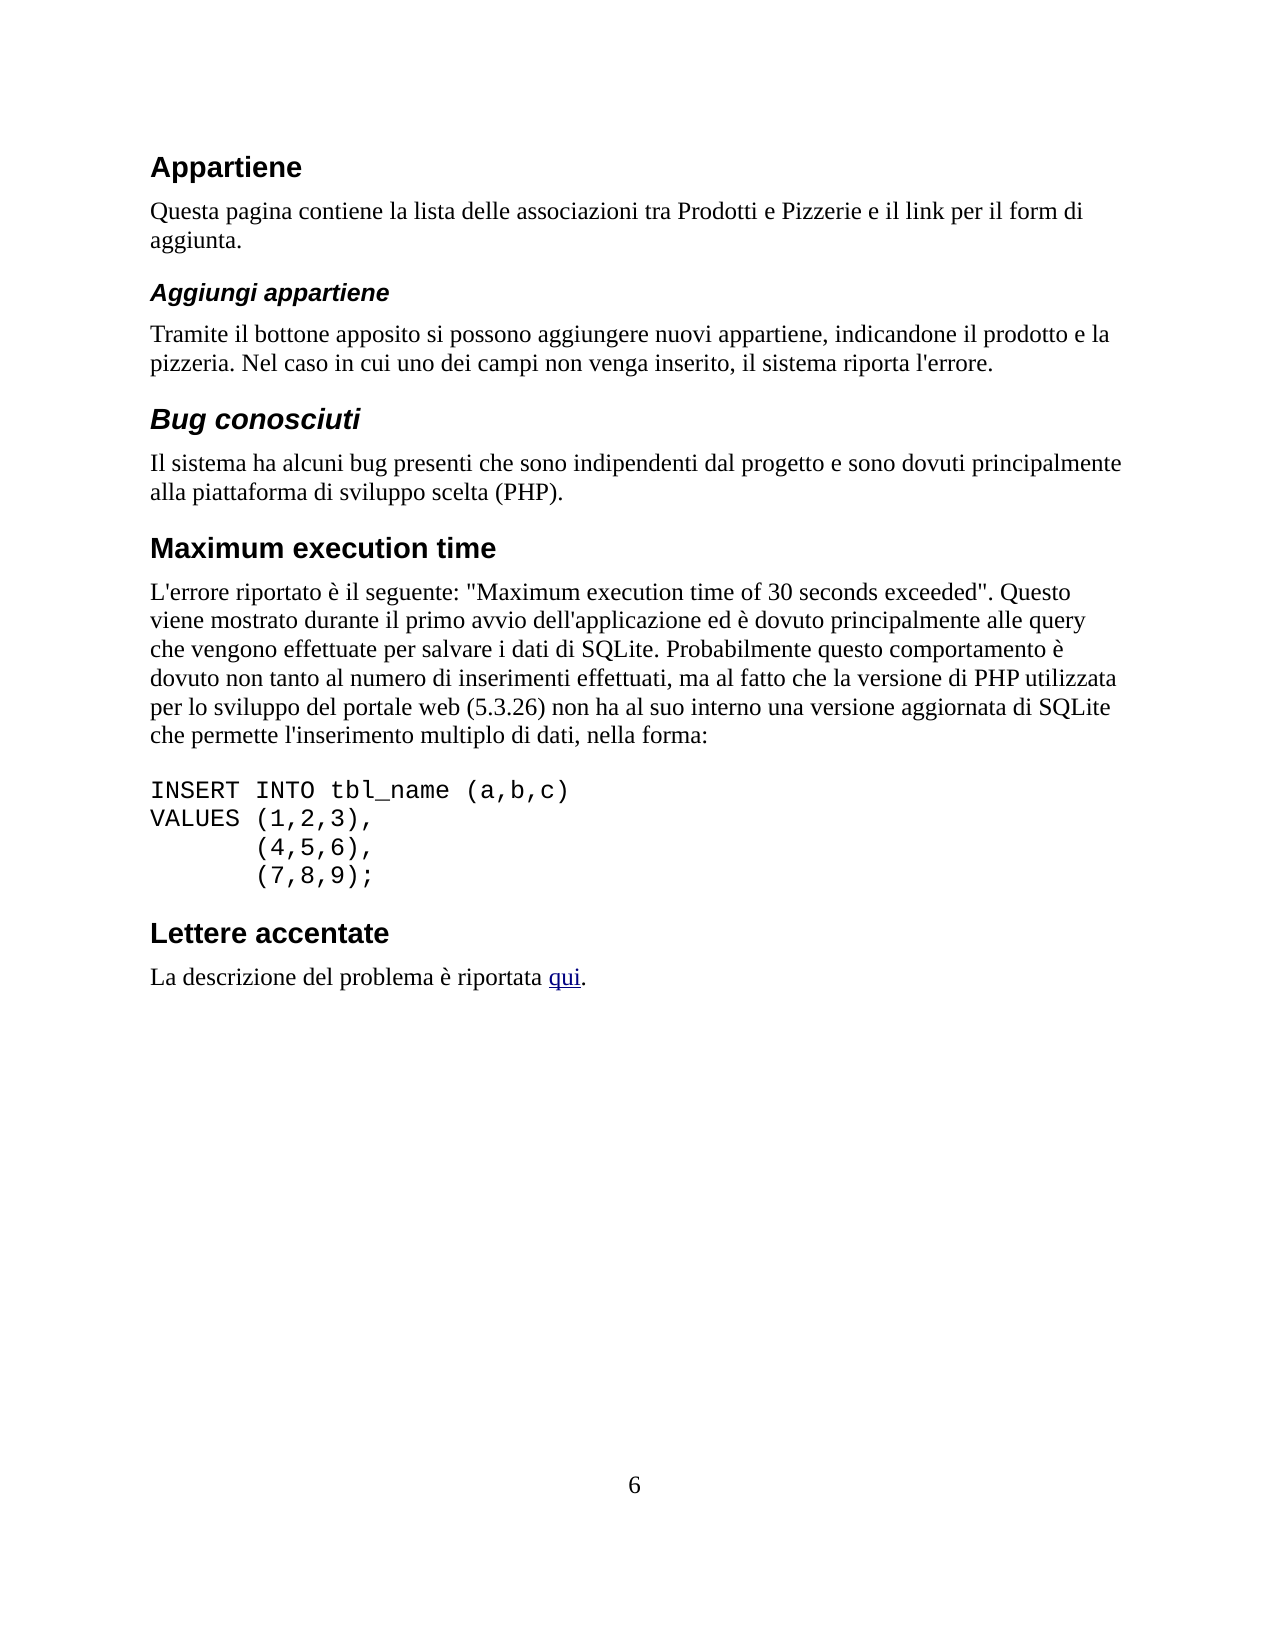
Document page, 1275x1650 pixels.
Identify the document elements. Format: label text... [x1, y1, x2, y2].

subtitle Appartiene [150, 150, 1125, 183]
text La descrizione del problema è riportata qui. [150, 962, 1125, 991]
text (7,8,9); [150, 862, 1125, 891]
text L'errore riportato è il seguente: "Maximum execution time of 30 seconds exceeded". Questo viene mostrato durante il primo avvio dell'applicazione ed è dovuto principalmente alle query che vengono effettuate per salvare i dati di SQLite. Probabilmente questo comportamento è dovuto non tanto al numero di inserimenti effettuati, ma al fatto che la versione di PHP utilizzata per lo sviluppo del portale web (5.3.26) non ha al suo interno una versione aggiornata di SQLite che permette l'inserimento multiplo di dati, nella forma: [150, 577, 1125, 749]
subtitle Bug conosciuti [150, 402, 1125, 436]
subtitle Maximum execution time [150, 531, 1125, 564]
text VALUES (1,2,3), [150, 806, 1125, 834]
text INSERT INTO tbl_name (a,b,c) [150, 777, 1125, 806]
text Questa pagina contiene la lista delle associazioni tra Prodotti e Pizzerie e il link per il form di aggiunta. [150, 196, 1125, 253]
subtitle Lettere accentate [150, 916, 1125, 949]
text (4,5,6), [150, 834, 1125, 862]
text Il sistema ha alcuni bug presenti che sono indipendenti dal progetto e sono dovuti principalmente alla piattaforma di sviluppo scelta (PHP). [150, 448, 1125, 506]
text Tramite il bottone apposito si possono aggiungere nuovi appartiene, indicandone il prodotto e la pizzeria. Nel caso in cui uno dei campi non venga inserito, il sistema riporta l'errore. [150, 319, 1125, 377]
subtitle Aggiungi appartiene [150, 278, 1125, 307]
